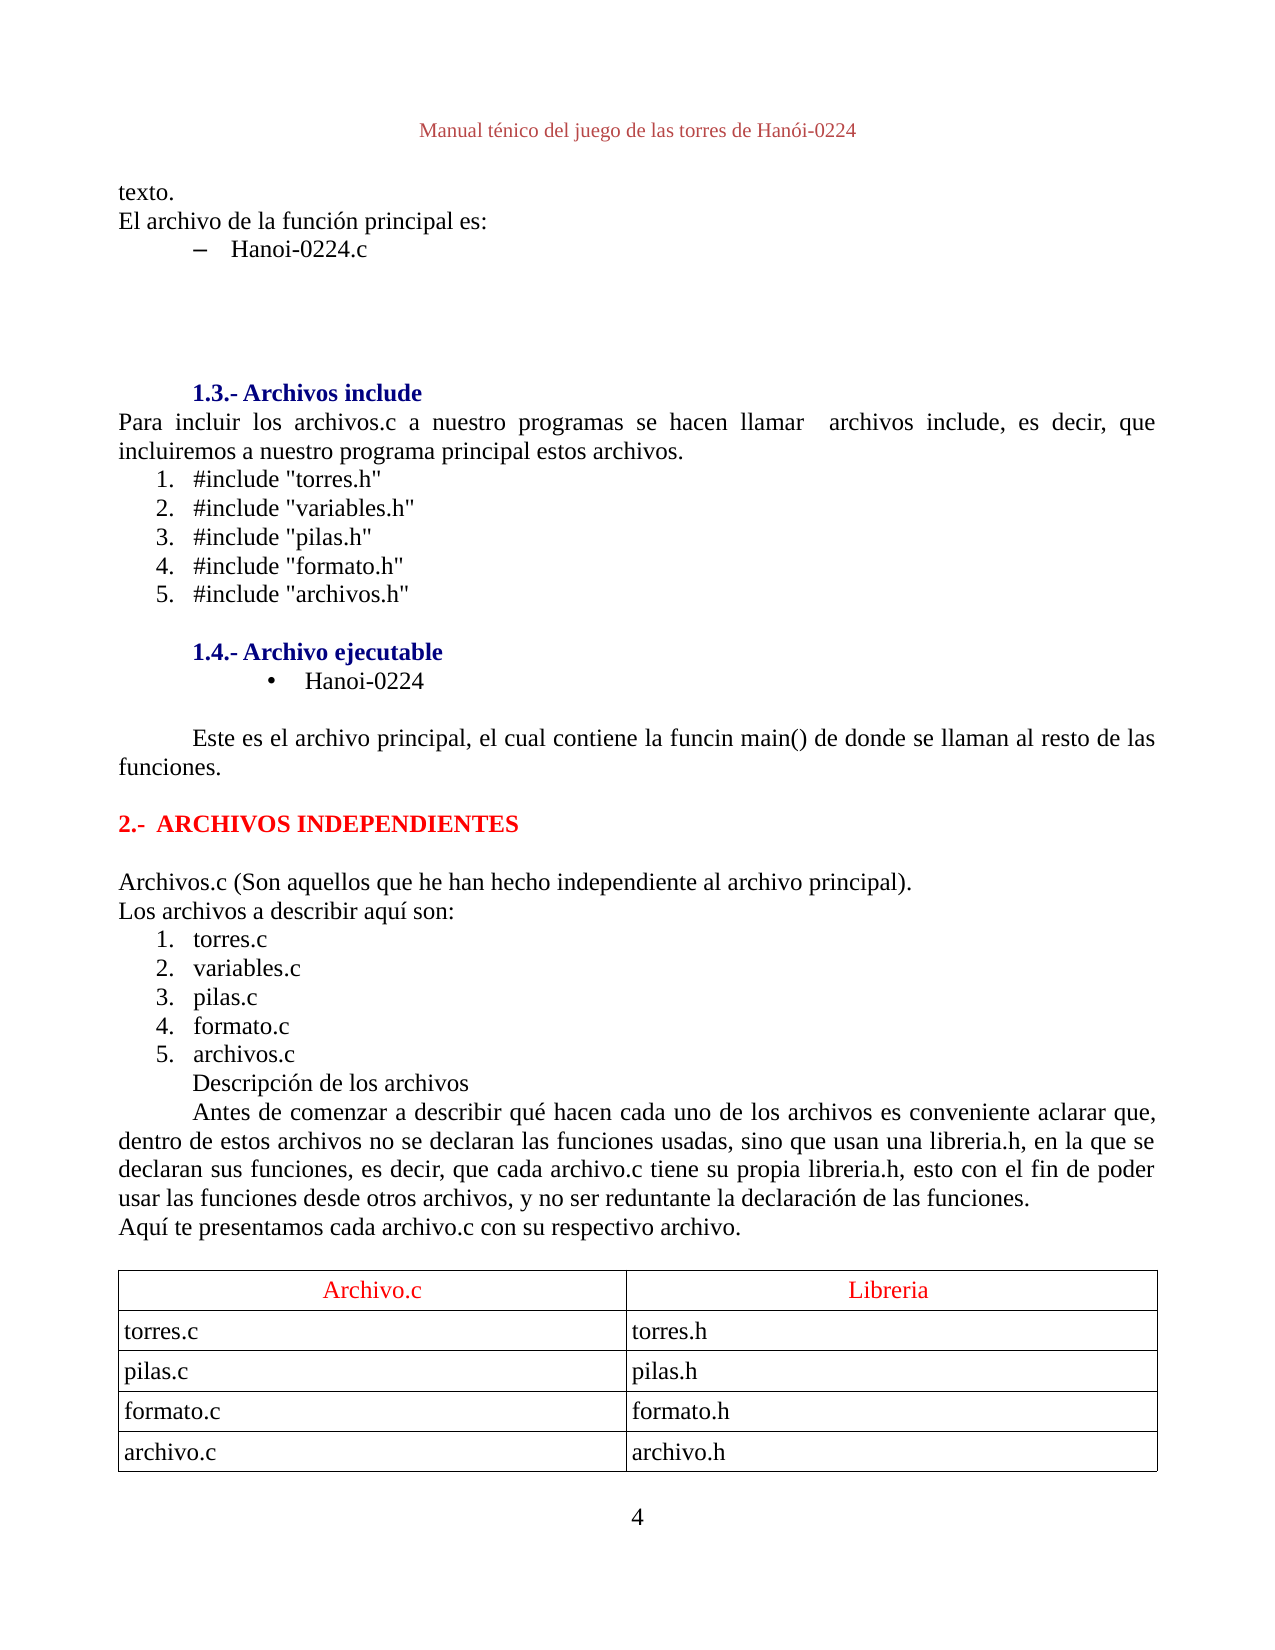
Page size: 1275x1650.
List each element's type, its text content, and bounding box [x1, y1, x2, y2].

list #include "pilas.h" [156, 522, 1157, 551]
list torres.c [156, 924, 1157, 953]
text El archivo de la función principal es: [118, 206, 1157, 234]
list Hanoi-0224.c [193, 234, 1157, 263]
text Antes de comenzar a describir qué hacen cada uno de los archivos es conveniente aclarar que, dentro de estos archivos no se declaran las funciones usadas, sino que usan una libreria.h, en la que se declaran sus funciones, es decir, que cada archivo.c tiene su propia libreria.h, esto con el fin de poder usar las funciones desde otros archivos, y no ser reduntante la declaración de las funciones. [118, 1097, 1157, 1212]
table_cell pilas.h [627, 1351, 1157, 1391]
text 1.4.- Archivo ejecutable [118, 637, 1157, 666]
text Archivos.c (Son aquellos que he han hecho independiente al archivo principal). [118, 867, 1157, 896]
text Para incluir los archivos.c a nuestro programas se hacen llamar archivos include, es decir, que incluiremos a nuestro programa principal estos archivos. [118, 407, 1157, 464]
list formato.c [156, 1011, 1157, 1039]
list variables.c [156, 953, 1157, 982]
text Este es el archivo principal, el cual contiene la funcin main() de donde se llaman al resto de las funciones. [118, 723, 1157, 781]
list #include "archivos.h" [156, 579, 1157, 608]
table_header Libreria [627, 1271, 1157, 1310]
list #include "torres.h" [156, 464, 1157, 493]
table_cell torres.c [119, 1311, 626, 1350]
table_cell formato.h [627, 1392, 1157, 1431]
list pilas.c [156, 982, 1157, 1011]
table_cell archivo.c [119, 1432, 626, 1471]
text Aquí te presentamos cada archivo.c con su respectivo archivo. [118, 1212, 1157, 1241]
table_cell archivo.h [627, 1432, 1157, 1471]
list #include "variables.h" [156, 493, 1157, 522]
text Los archivos a describir aquí son: [118, 896, 1157, 924]
table_cell pilas.c [119, 1351, 626, 1391]
table_cell torres.h [627, 1311, 1157, 1350]
list archivos.c [156, 1039, 1157, 1068]
text Descripción de los archivos [118, 1068, 1157, 1097]
list #include "formato.h" [156, 551, 1157, 579]
text 2.- ARCHIVOS INDEPENDIENTES [118, 809, 1157, 838]
table_cell formato.c [119, 1392, 626, 1431]
table_header Archivo.c [119, 1271, 626, 1310]
list Hanoi-0224 [267, 666, 1157, 694]
text texto. [118, 177, 1157, 206]
text 1.3.- Archivos include [118, 378, 1157, 407]
